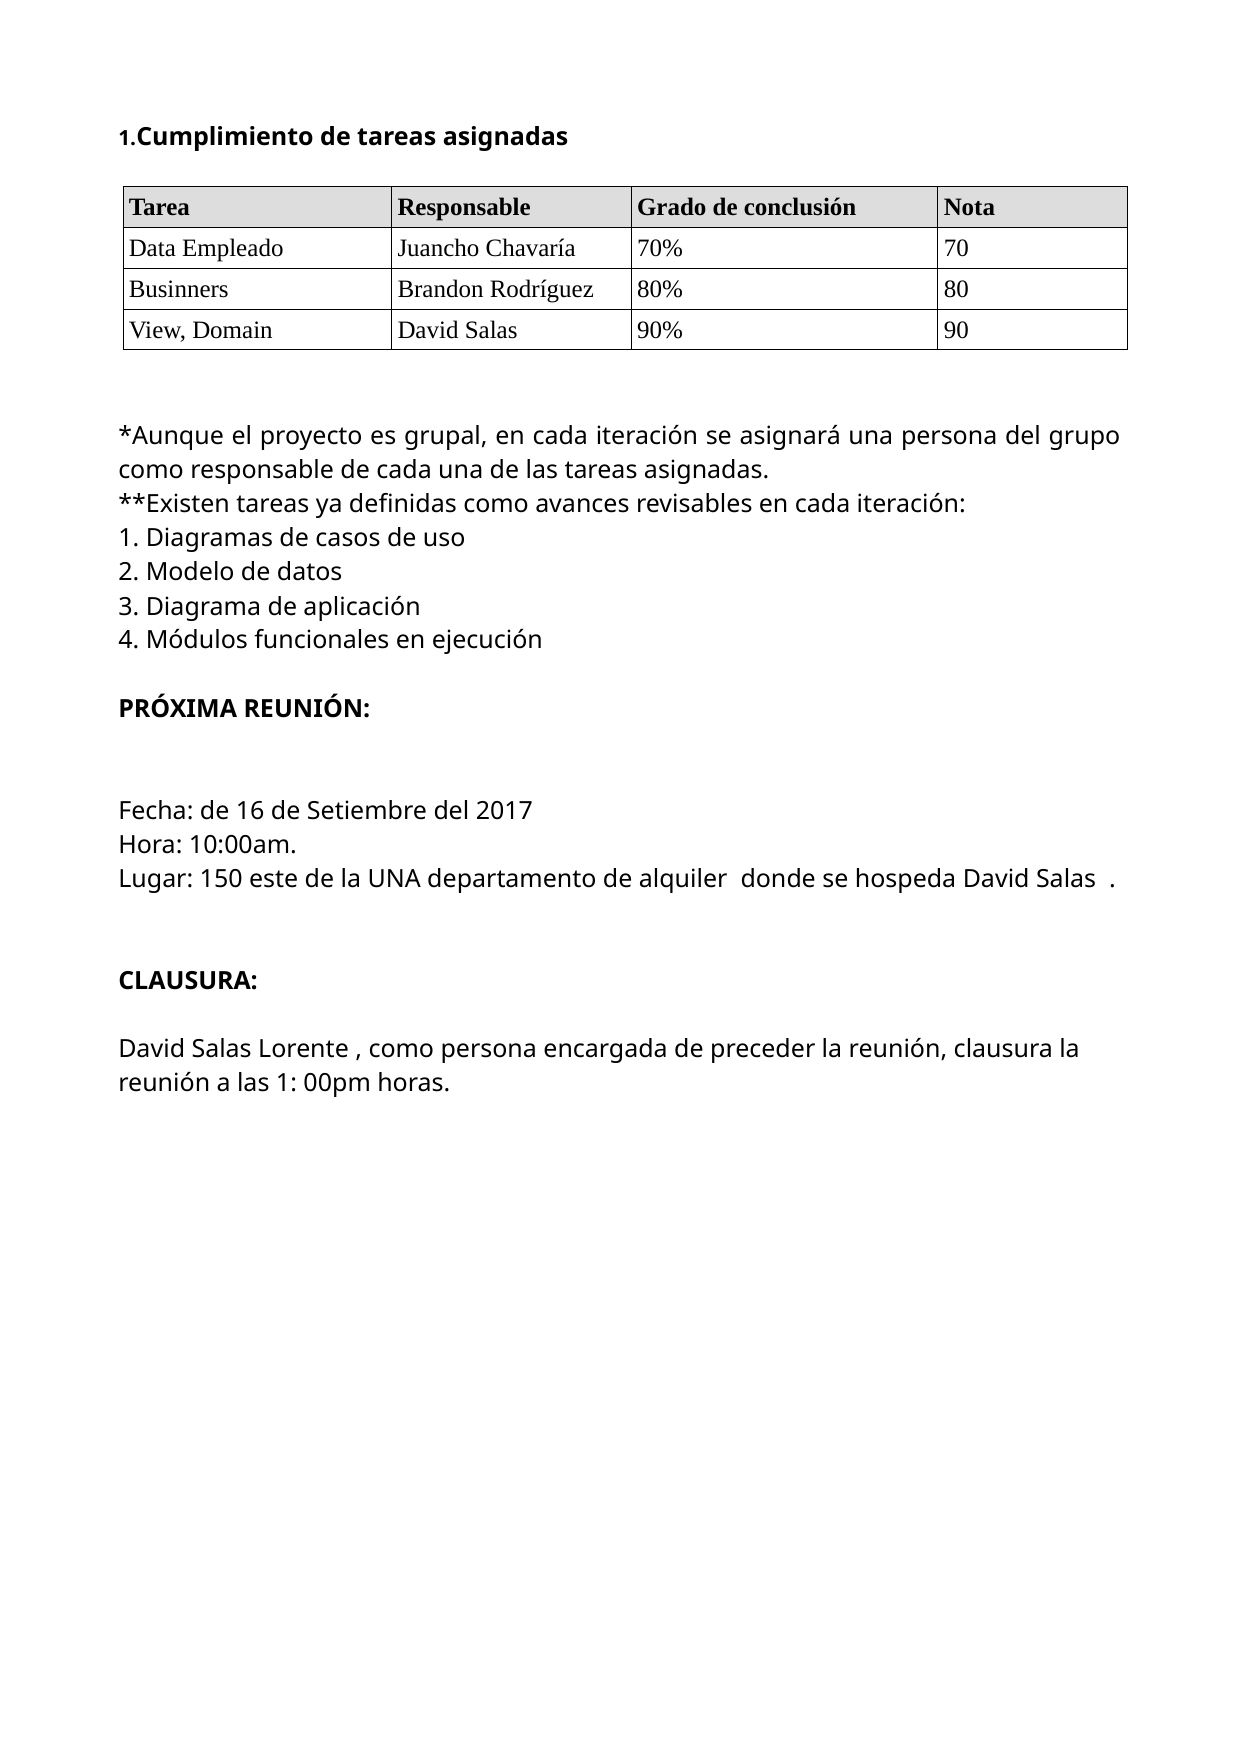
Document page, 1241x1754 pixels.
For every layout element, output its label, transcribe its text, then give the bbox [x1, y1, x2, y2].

text 2. Modelo de datos [118, 554, 1122, 588]
table_cell 90 [938, 310, 1127, 349]
text CLAUSURA: [118, 963, 1122, 997]
text 3. Diagrama de aplicación [118, 588, 1122, 622]
table_cell 70 [938, 228, 1127, 268]
table_cell 90% [632, 310, 937, 349]
text Lugar: 150 este de la UNA departamento de alquiler donde se hospeda David Salas . [118, 861, 1122, 895]
table_cell 80% [632, 269, 937, 308]
text *Aunque el proyecto es grupal, en cada iteración se asignará una persona del grupo como responsable de cada una de las tareas asignadas. [118, 418, 1122, 486]
table_header Nota [938, 187, 1127, 227]
table_header Responsable [392, 187, 631, 227]
table_cell David Salas [392, 310, 631, 349]
table_cell Brandon Rodríguez [392, 269, 631, 308]
table_cell Businners [124, 269, 391, 308]
list Cumplimiento de tareas asignadas [118, 118, 1122, 152]
table_cell View, Domain [124, 310, 391, 349]
table_cell 70% [632, 228, 937, 268]
text **Existen tareas ya definidas como avances revisables en cada iteración: [118, 486, 1122, 520]
table_cell 80 [938, 269, 1127, 308]
text 1. Diagramas de casos de uso [118, 520, 1122, 554]
text Fecha: de 16 de Setiembre del 2017 [118, 792, 1122, 827]
table_header Tarea [124, 187, 391, 227]
text PRÓXIMA REUNIÓN: [118, 690, 1122, 724]
text 4. Módulos funcionales en ejecución [118, 622, 1122, 656]
table_header Grado de conclusión [632, 187, 937, 227]
table_cell Data Empleado [124, 228, 391, 268]
table_cell Juancho Chavaría [392, 228, 631, 268]
text Hora: 10:00am. [118, 827, 1122, 861]
text David Salas Lorente , como persona encargada de preceder la reunión, clausura la reunión a las 1: 00pm horas. [118, 1031, 1122, 1099]
